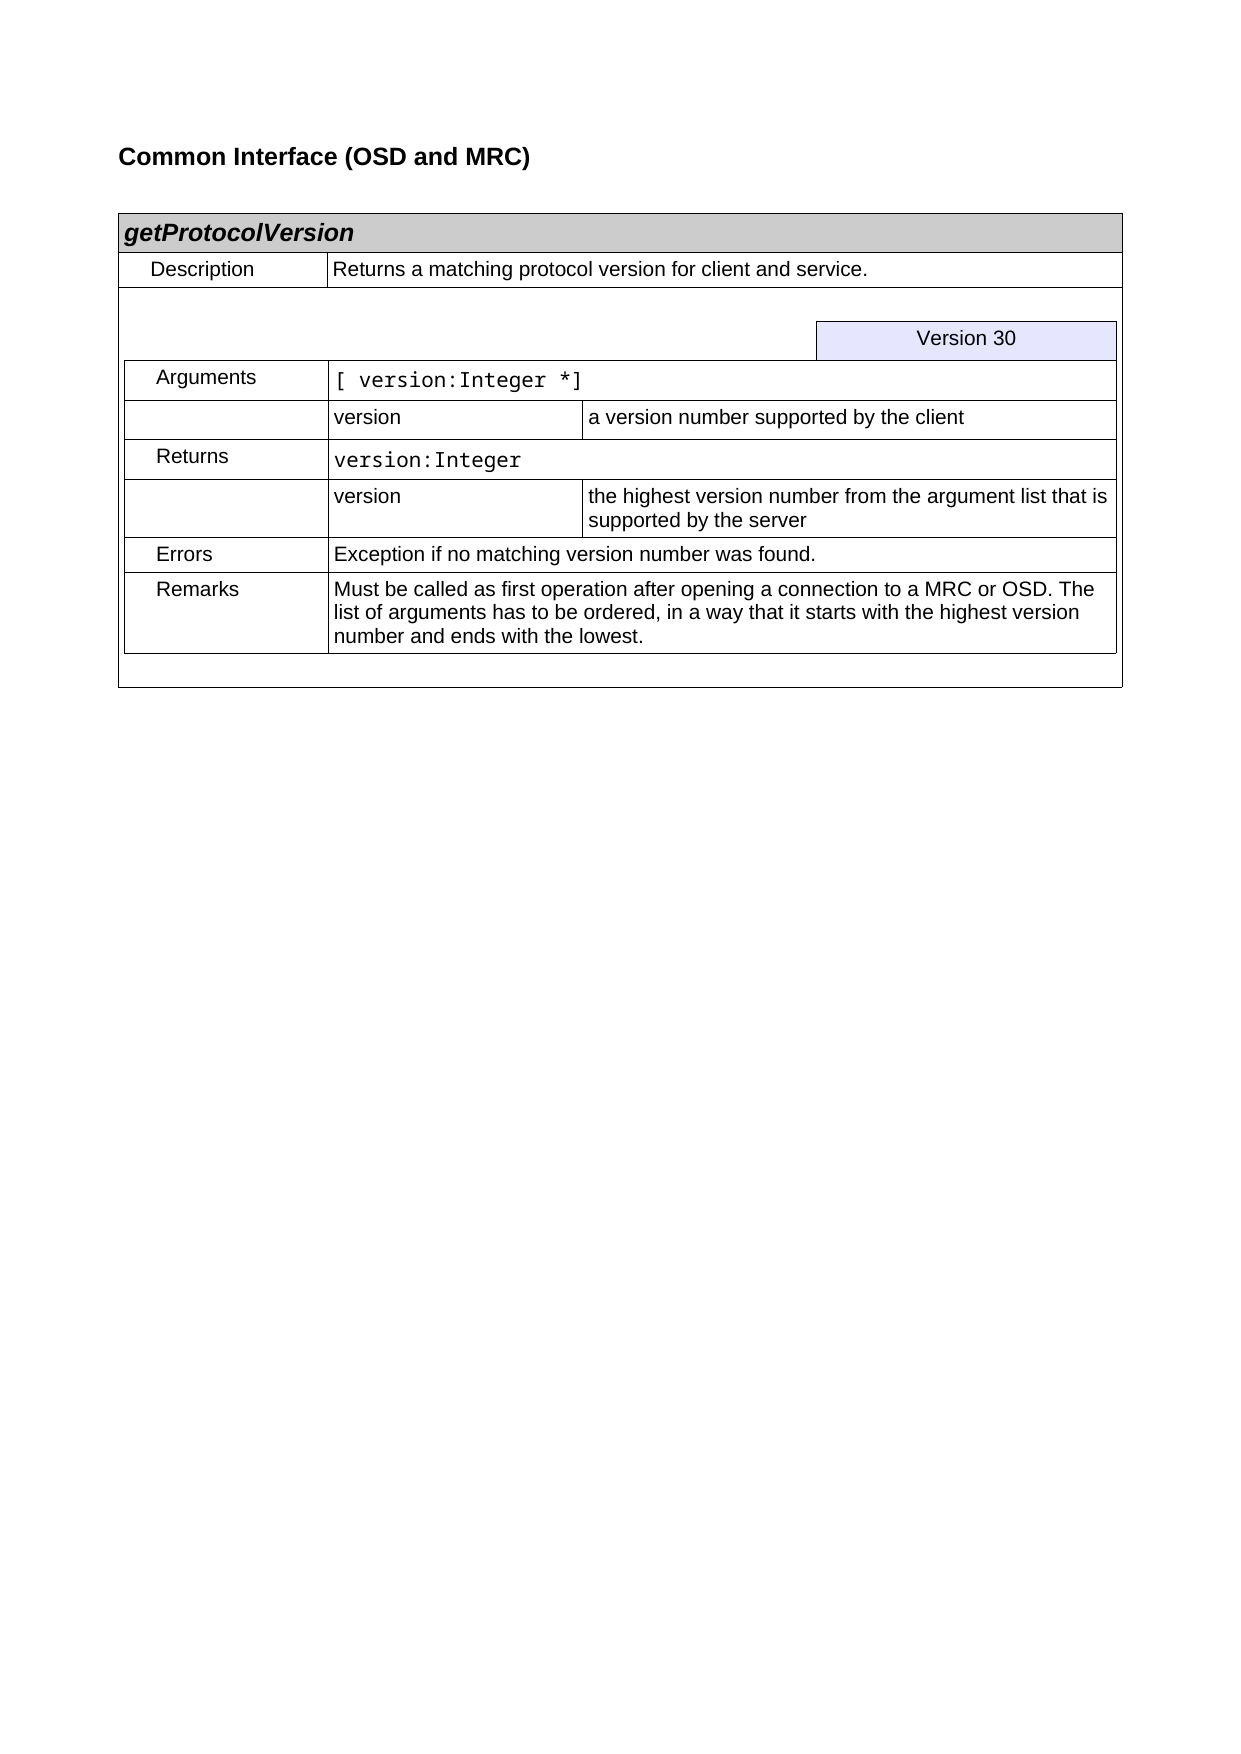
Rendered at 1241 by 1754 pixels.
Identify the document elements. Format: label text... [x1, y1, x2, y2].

table_cell [125, 480, 328, 537]
table_cell Returns a matching protocol version for client and service. [328, 253, 1122, 287]
table_cell [119, 288, 1122, 687]
table_cell Description [119, 253, 327, 287]
table_header Version 30 [817, 322, 1116, 360]
table_cell a version number supported by the client [583, 401, 1116, 439]
table_cell version [329, 480, 582, 537]
table_cell version:Integer [329, 440, 1116, 479]
table_header [124, 321, 816, 360]
table_cell the highest version number from the argument list that is supported by the server [583, 480, 1116, 537]
table_cell Errors [125, 538, 328, 572]
subtitle Common Interface (OSD and MRC) [118, 143, 1122, 171]
table_cell Must be called as first operation after opening a connection to a MRC or OSD. The list of arguments has to be ordered, in a way that it starts with the highest version number and ends with the lowest. [329, 573, 1116, 653]
table_cell Arguments [125, 361, 328, 400]
table_header getProtocolVersion [119, 214, 1122, 252]
table_cell [125, 401, 328, 439]
table_cell [ version:Integer *] [329, 361, 1116, 400]
table_cell Exception if no matching version number was found. [329, 538, 1116, 572]
table_cell Remarks [125, 573, 328, 653]
table_cell Returns [125, 440, 328, 479]
table_cell version [329, 401, 582, 439]
